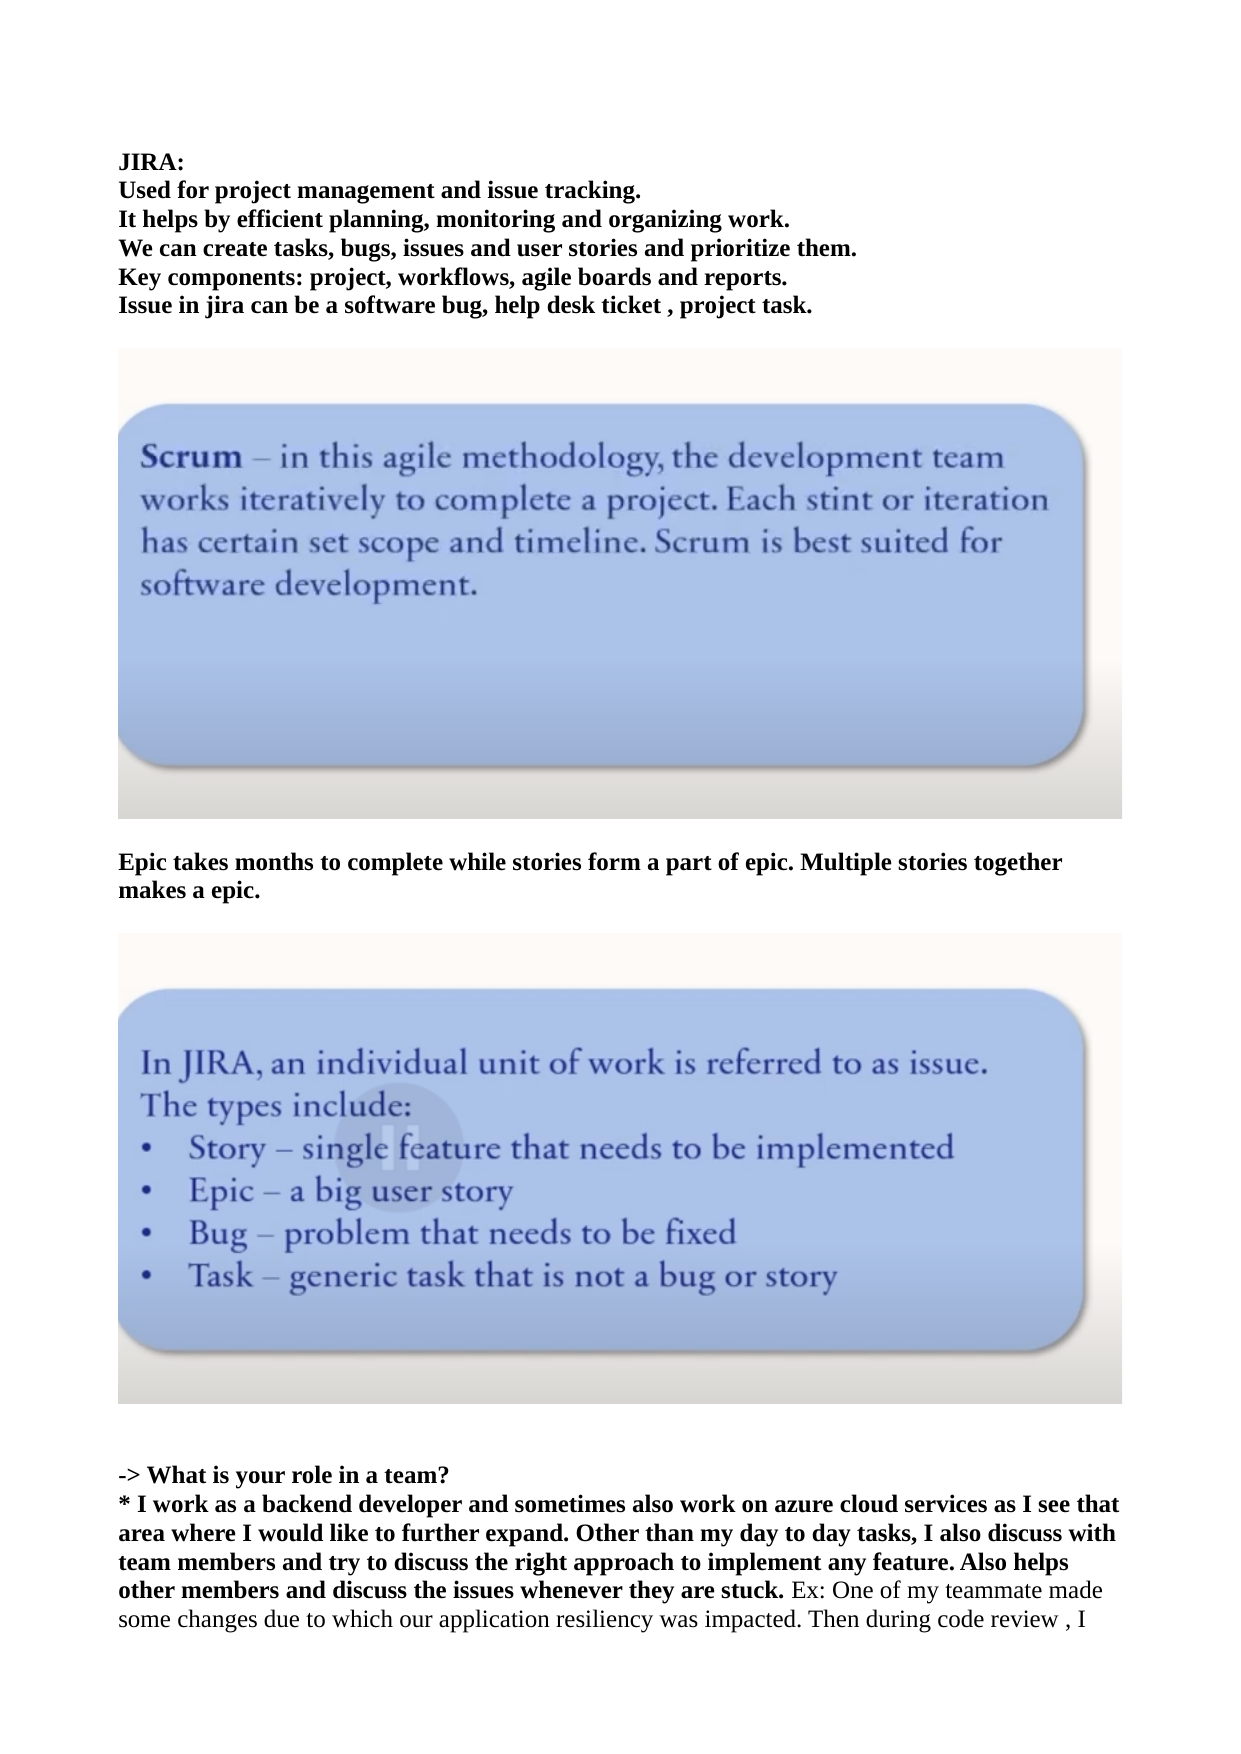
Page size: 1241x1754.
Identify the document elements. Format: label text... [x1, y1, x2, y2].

text Used for project management and issue tracking. [118, 176, 1122, 204]
text We can create tasks, bugs, issues and user stories and prioritize them. [118, 233, 1122, 262]
picture [118, 933, 1123, 1404]
text Epic takes months to complete while stories form a part of epic. Multiple stories together makes a epic. [118, 847, 1122, 904]
text -> What is your role in a team? [118, 1461, 1122, 1489]
text It helps by efficient planning, monitoring and organizing work. [118, 204, 1122, 233]
text Issue in jira can be a software bug, help desk ticket , project task. [118, 291, 1122, 319]
text JIRA: [118, 147, 1122, 176]
picture [118, 348, 1123, 819]
text Key components: project, workflows, agile boards and reports. [118, 262, 1122, 291]
text * I work as a backend developer and sometimes also work on azure cloud services as I see that area where I would like to further expand. Other than my day to day tasks, I also discuss with team members and try to discuss the right approach to implement any feature. Also helps other members and discuss the issues whenever they are stuck. Ex: One of my teammate made some changes due to which our application resiliency was impacted. Then during code review , I [118, 1489, 1122, 1633]
